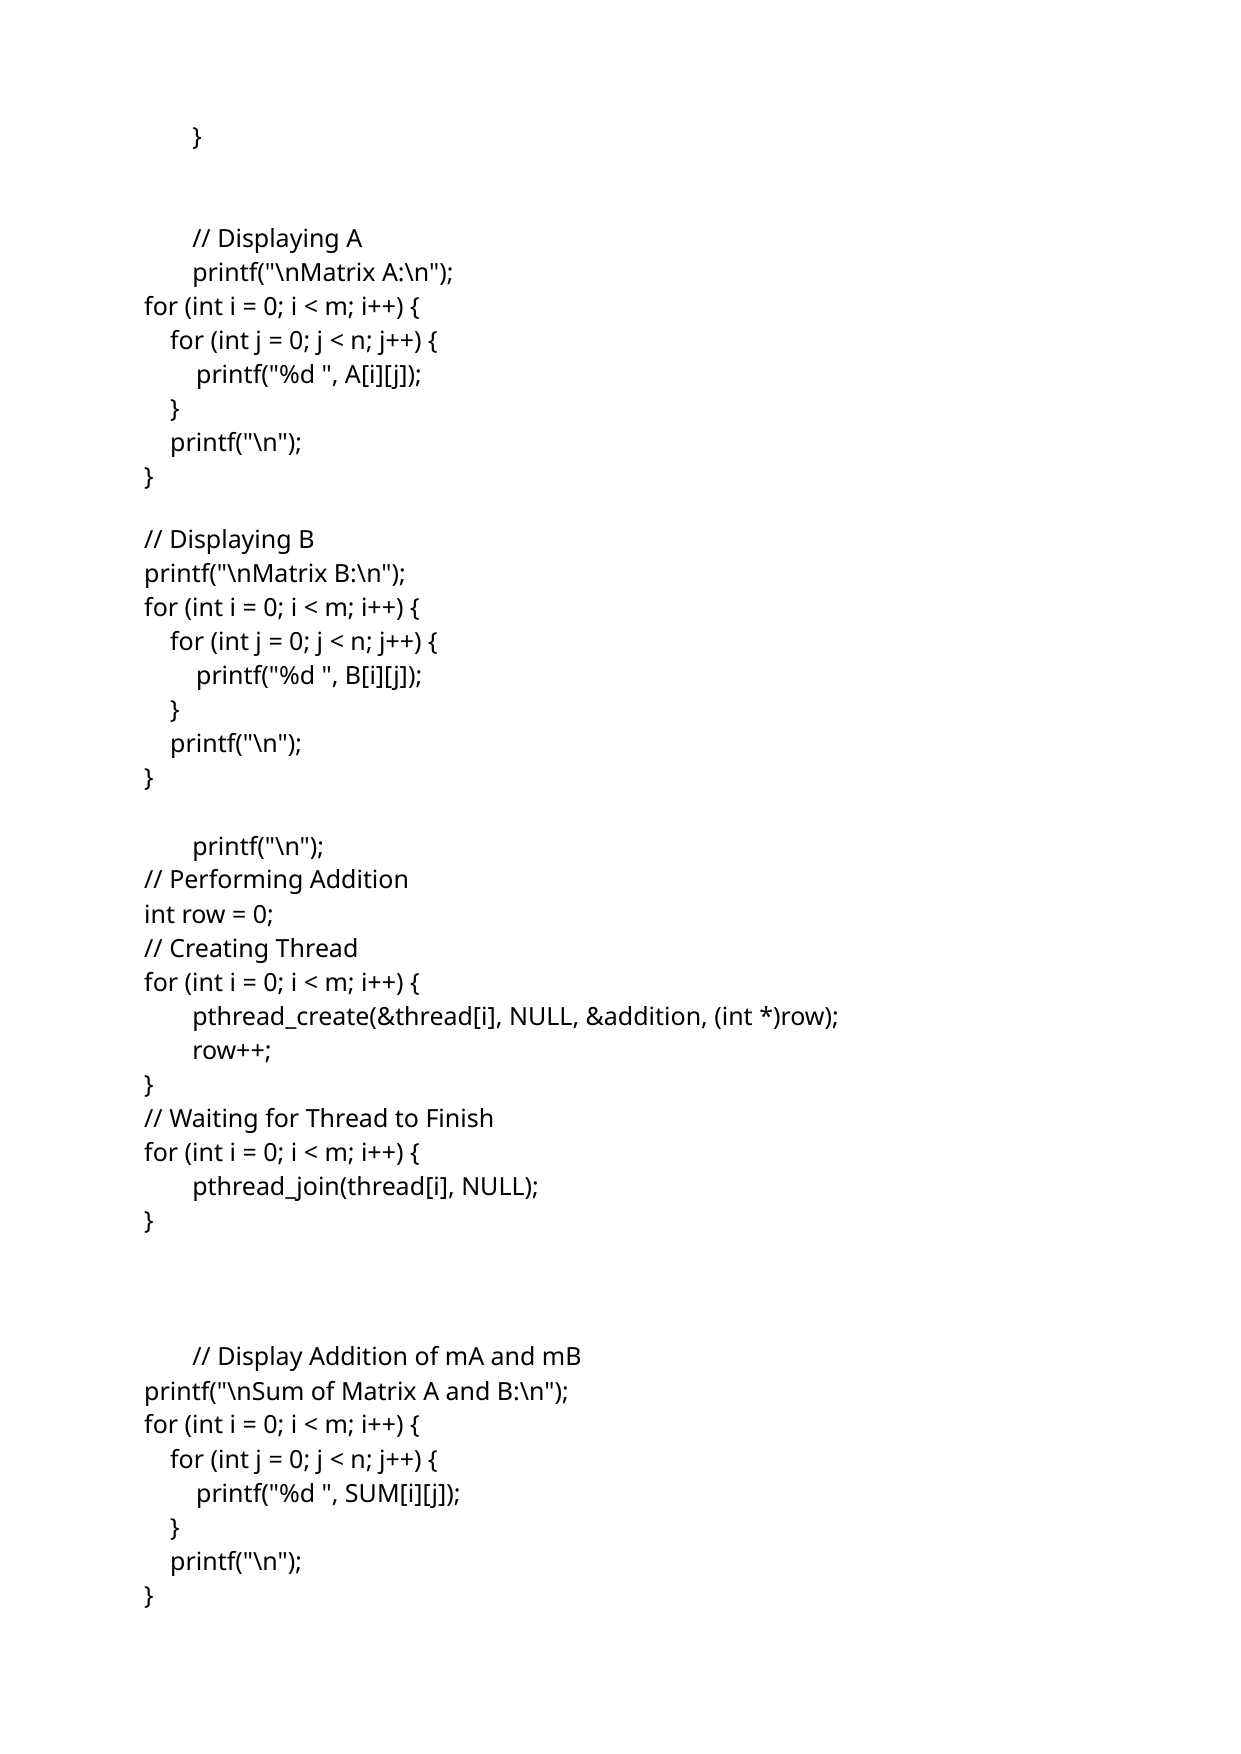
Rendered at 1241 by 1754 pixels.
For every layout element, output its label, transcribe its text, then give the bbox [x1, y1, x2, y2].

text printf("\n"); [118, 726, 1122, 760]
text } [118, 1509, 1122, 1543]
text // Display Addition of mA and mB [118, 1339, 1122, 1373]
text } [118, 391, 1122, 425]
text } [118, 1203, 1122, 1237]
text } [118, 459, 1122, 493]
text } [118, 1577, 1122, 1612]
text printf("\nMatrix A:\n"); [118, 254, 1122, 288]
text printf("\nMatrix B:\n"); [118, 556, 1122, 590]
text } [118, 118, 1122, 152]
text } [118, 760, 1122, 794]
text for (int i = 0; i < m; i++) { [118, 964, 1122, 998]
text printf("\n"); [118, 425, 1122, 459]
text for (int j = 0; j < n; j++) { [118, 624, 1122, 658]
text pthread_join(thread[i], NULL); [118, 1169, 1122, 1203]
text printf("%d ", B[i][j]); [118, 658, 1122, 692]
text for (int j = 0; j < n; j++) { [118, 322, 1122, 357]
text // Displaying B [118, 522, 1122, 556]
text // Waiting for Thread to Finish [118, 1101, 1122, 1135]
text printf("%d ", A[i][j]); [118, 357, 1122, 391]
text // Displaying A [118, 220, 1122, 254]
text // Performing Addition [118, 862, 1122, 896]
text printf("\n"); [118, 1543, 1122, 1577]
text for (int i = 0; i < m; i++) { [118, 1407, 1122, 1441]
text int row = 0; [118, 896, 1122, 930]
text } [118, 1067, 1122, 1101]
text printf("\n"); [118, 828, 1122, 862]
text row++; [118, 1032, 1122, 1067]
text printf("%d ", SUM[i][j]); [118, 1475, 1122, 1509]
text pthread_create(&thread[i], NULL, &addition, (int *)row); [118, 998, 1122, 1032]
text for (int i = 0; i < m; i++) { [118, 288, 1122, 322]
text for (int i = 0; i < m; i++) { [118, 1135, 1122, 1169]
text for (int j = 0; j < n; j++) { [118, 1441, 1122, 1475]
text // Creating Thread [118, 930, 1122, 964]
text for (int i = 0; i < m; i++) { [118, 590, 1122, 624]
text } [118, 692, 1122, 726]
text printf("\nSum of Matrix A and B:\n"); [118, 1373, 1122, 1407]
